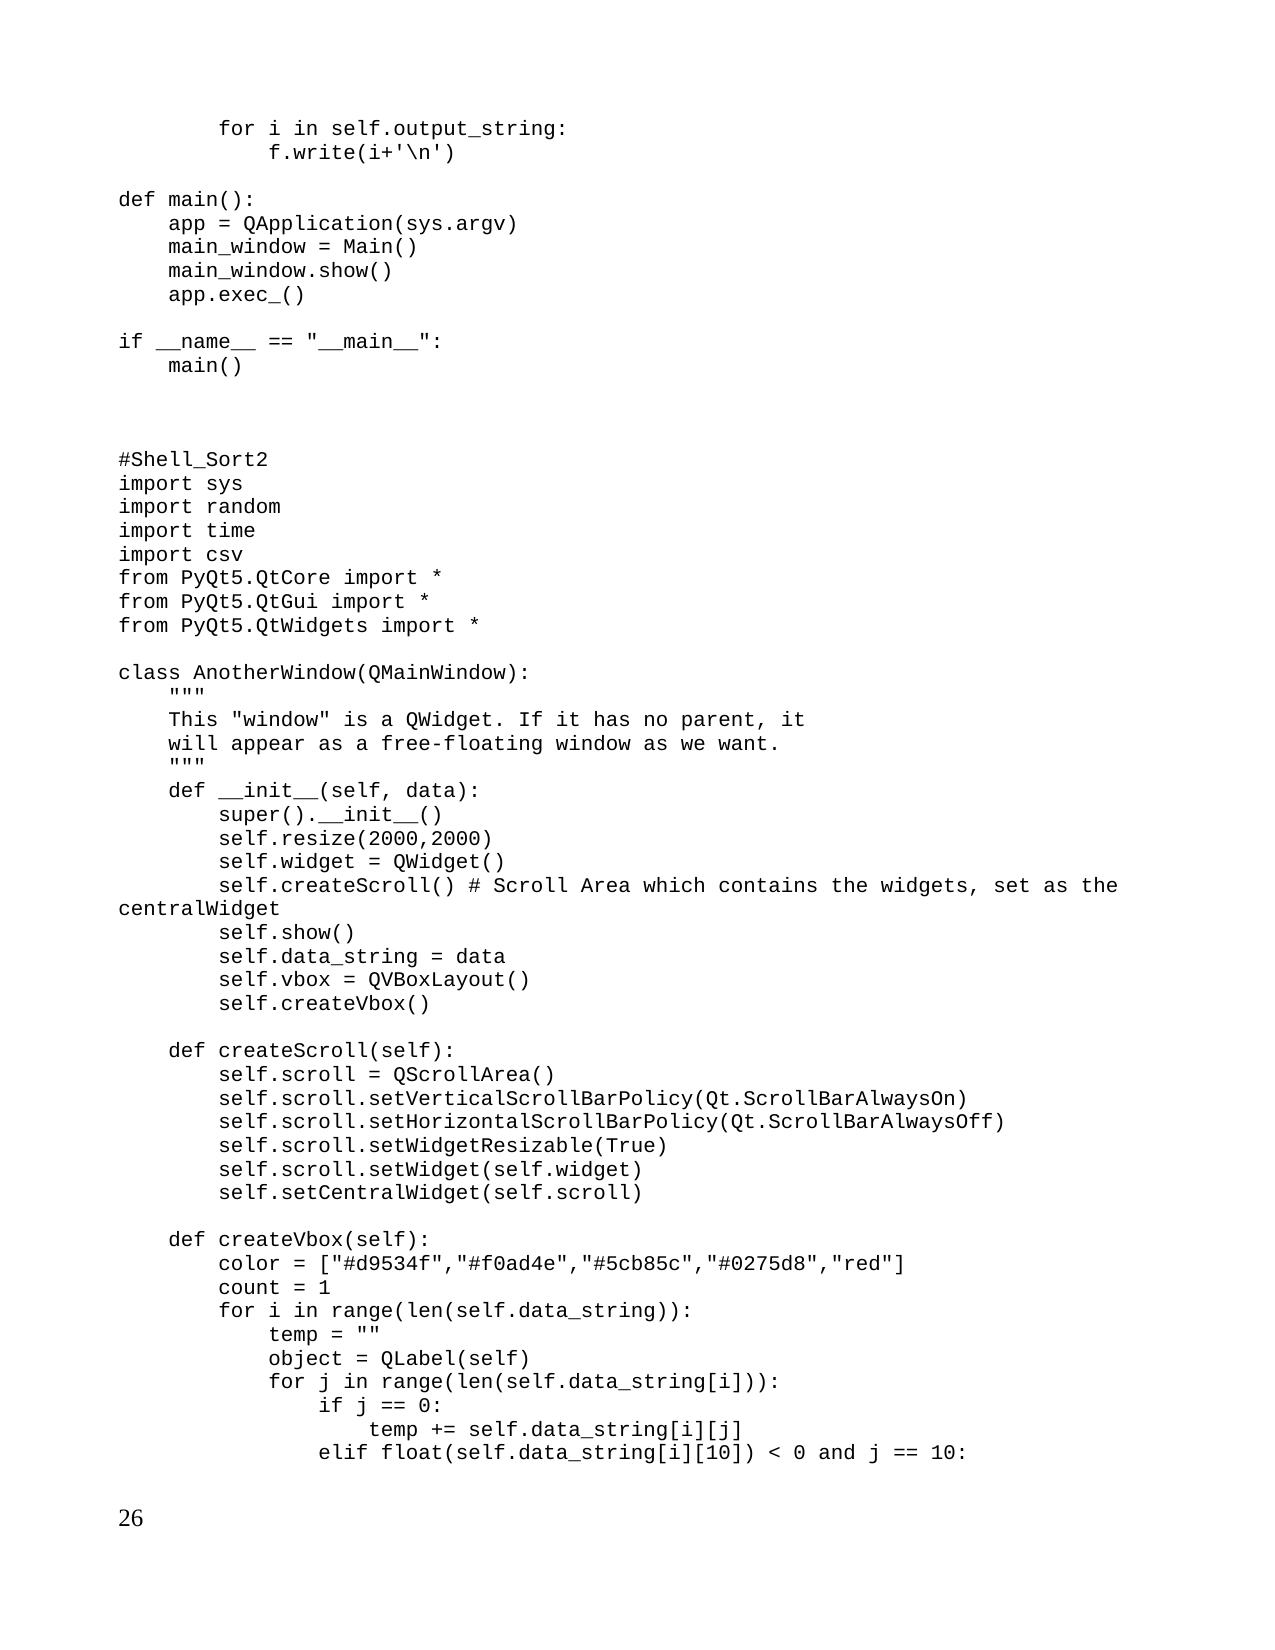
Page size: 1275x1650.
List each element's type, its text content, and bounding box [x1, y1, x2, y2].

text #Shell_Sort2 [118, 449, 1157, 473]
text for i in self.output_string: f.write(i+'\n') def main(): app = QApplication(sys.argv) main_window = Main() main_window.show() app.exec_() if __name__ == "__main__": main() [118, 118, 1157, 402]
text import sys import random import time import csv from PyQt5.QtCore import * from PyQt5.QtGui import * from PyQt5.QtWidgets import * class AnotherWindow(QMainWindow): """ This "window" is a QWidget. If it has no parent, it will appear as a free-floating window as we want. """ def __init__(self, data): super().__init__() self.resize(2000,2000) self.widget = QWidget() self.createScroll() # Scroll Area which contains the widgets, set as the centralWidget self.show() self.data_string = data self.vbox = QVBoxLayout() self.createVbox() def createScroll(self): self.scroll = QScrollArea() self.scroll.setVerticalScrollBarPolicy(Qt.ScrollBarAlwaysOn) self.scroll.setHorizontalScrollBarPolicy(Qt.ScrollBarAlwaysOff) self.scroll.setWidgetResizable(True) self.scroll.setWidget(self.widget) self.setCentralWidget(self.scroll) def createVbox(self): color = ["#d9534f","#f0ad4e","#5cb85c","#0275d8","red"] count = 1 for i in range(len(self.data_string)): temp = "" object = QLabel(self) for j in range(len(self.data_string[i])): if j == 0: temp += self.data_string[i][j] elif float(self.data_string[i][10]) < 0 and j == 10: [118, 473, 1157, 1466]
